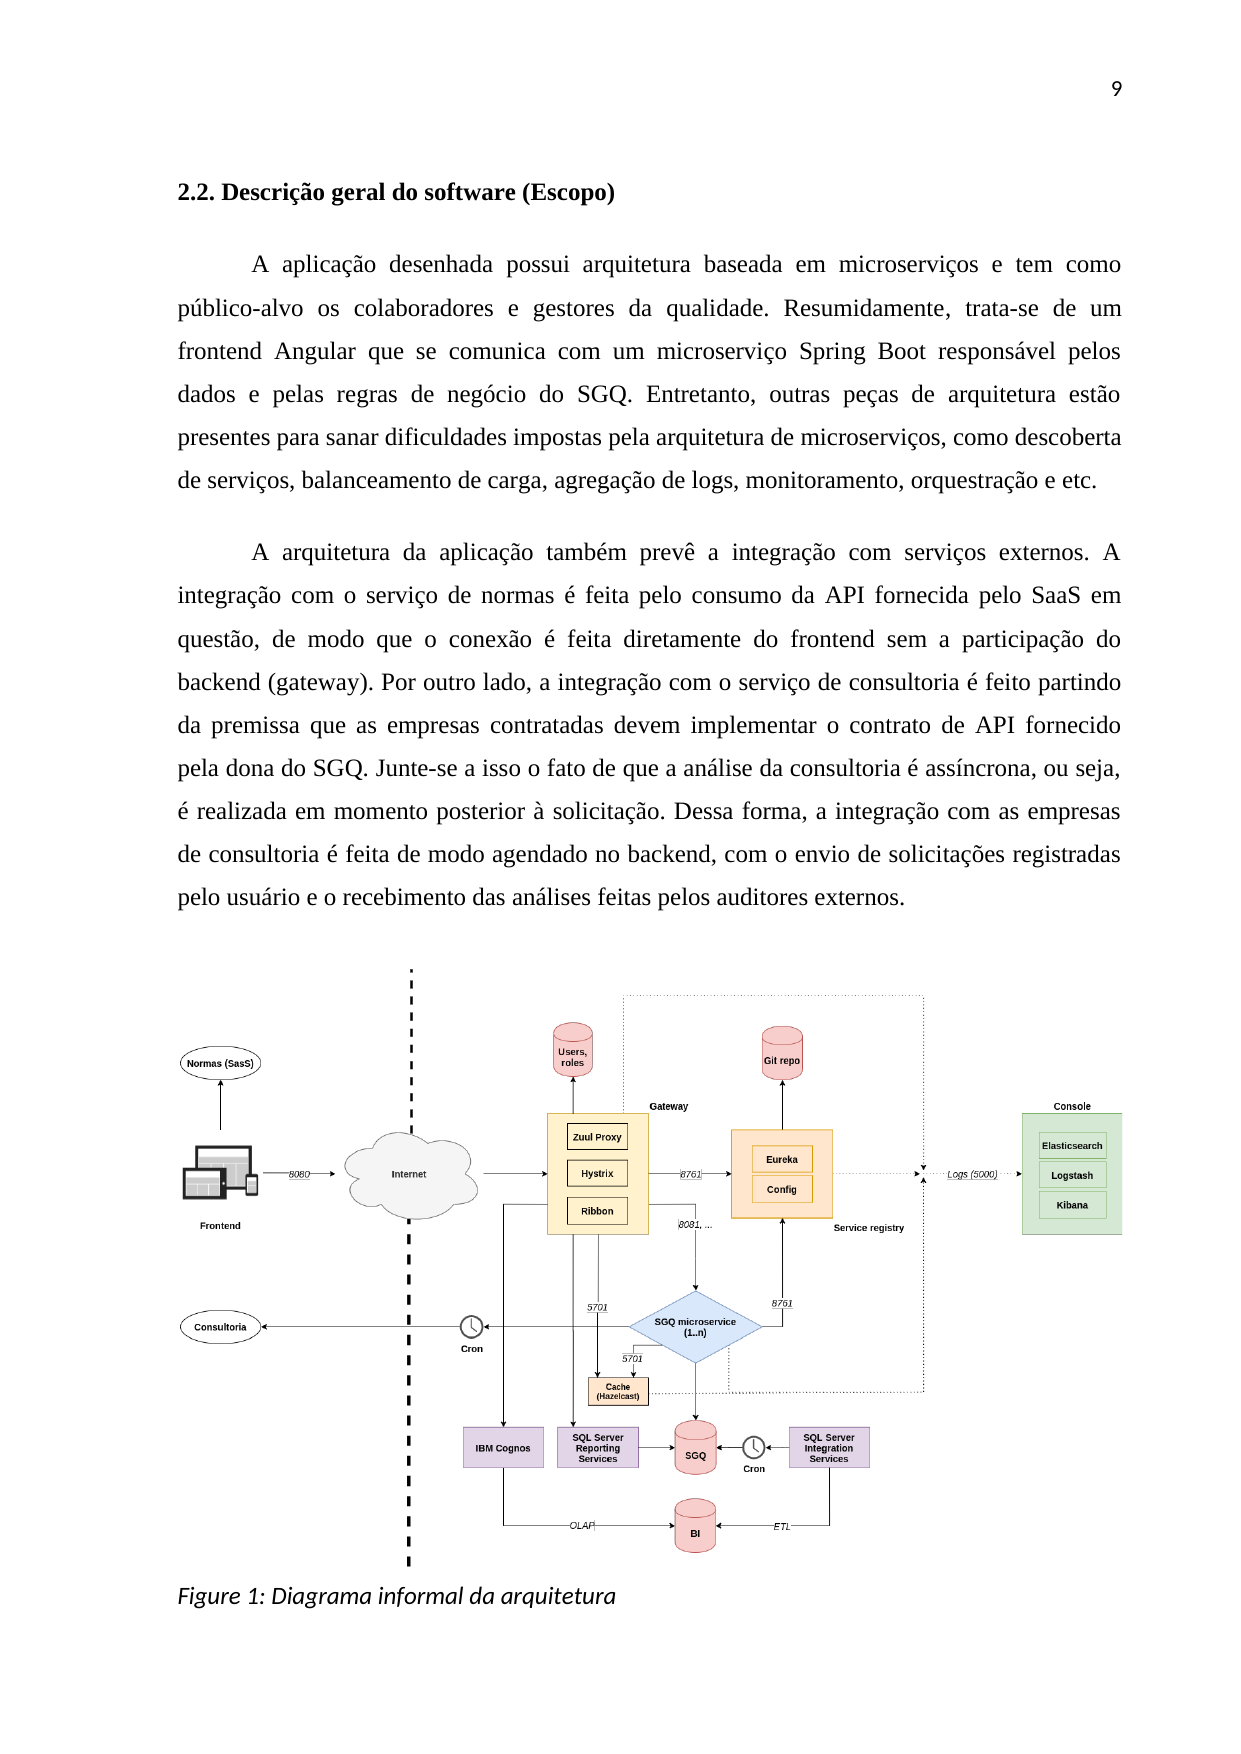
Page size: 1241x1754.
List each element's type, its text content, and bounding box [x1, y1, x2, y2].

text Figure 1: Diagrama informal da arquitetura [177, 1570, 1122, 1611]
subtitle 2.2. Descrição geral do software (Escopo) [177, 177, 1122, 206]
text A aplicação desenhada possui arquitetura baseada em microserviços e tem como público-alvo os colaboradores e gestores da qualidade. Resumidamente, trata-se de um frontend Angular que se comunica com um microserviço Spring Boot responsável pelos dados e pelas regras de negócio do SGQ. Entretanto, outras peças de arquitetura estão presentes para sanar dificuldades impostas pela arquitetura de microserviços, como descoberta de serviços, balanceamento de carga, agregação de logs, monitoramento, orquestração e etc. [177, 249, 1122, 494]
text A arquitetura da aplicação também prevê a integração com serviços externos. A integração com o serviço de normas é feita pelo consumo da API fornecida pelo SaaS em questão, de modo que o conexão é feita diretamente do frontend sem a participação do backend (gateway). Por outro lado, a integração com o serviço de consultoria é feito partindo da premissa que as empresas contratadas devem implementar o contrato de API fornecido pela dona do SGQ. Junte-se a isso o fato de que a análise da consultoria é assíncrona, ou seja, é realizada em momento posterior à solicitação. Dessa forma, a integração com as empresas de consultoria é feita de modo agendado no backend, com o envio de solicitações registradas pelo usuário e o recebimento das análises feitas pelos auditores externos. [177, 537, 1122, 911]
picture [177, 967, 1123, 1570]
